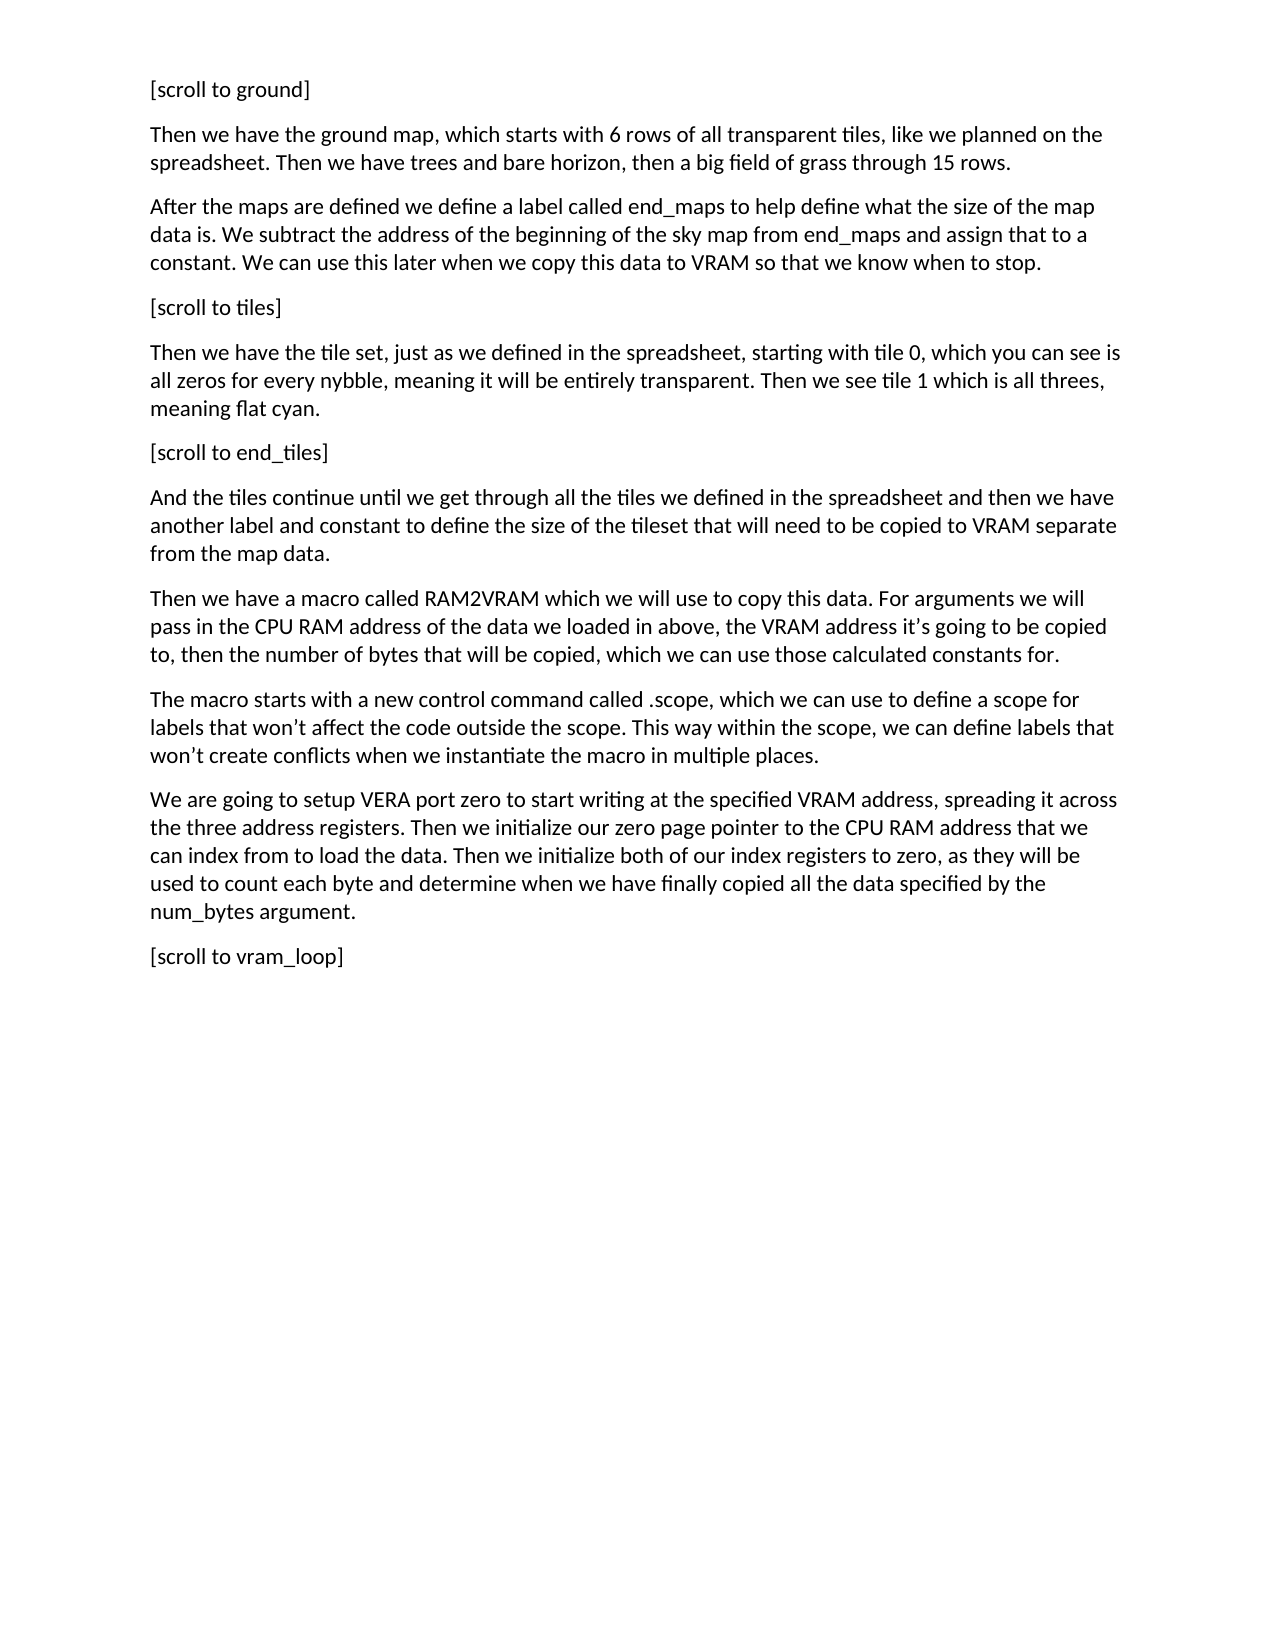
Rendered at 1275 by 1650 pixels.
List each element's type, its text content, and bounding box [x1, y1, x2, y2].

text Then we have the ground map, which starts with 6 rows of all transparent tiles, like we planned on the spreadsheet. Then we have trees and bare horizon, then a big field of grass through 15 rows. [150, 120, 1125, 176]
text After the maps are defined we define a label called end_maps to help define what the size of the map data is. We subtract the address of the beginning of the sky map from end_maps and assign that to a constant. We can use this later when we copy this data to VRAM so that we know when to stop. [150, 192, 1125, 276]
text Then we have a macro called RAM2VRAM which we will use to copy this data. For arguments we will pass in the CPU RAM address of the data we loaded in above, the VRAM address it’s going to be copied to, then the number of bytes that will be copied, which we can use those calculated constants for. [150, 584, 1125, 668]
text The macro starts with a new control command called .scope, which we can use to define a scope for labels that won’t affect the code outside the scope. This way within the scope, we can define labels that won’t create conflicts when we instantiate the macro in multiple places. [150, 685, 1125, 769]
text [scroll to tiles] [150, 293, 1125, 321]
text And the tiles continue until we get through all the tiles we defined in the spreadsheet and then we have another label and constant to define the size of the tileset that will need to be copied to VRAM separate from the map data. [150, 483, 1125, 567]
text [scroll to vram_loop] [150, 942, 1125, 970]
text [scroll to ground] [150, 75, 1125, 103]
text We are going to setup VERA port zero to start writing at the specified VRAM address, spreading it across the three address registers. Then we initialize our zero page pointer to the CPU RAM address that we can index from to load the data. Then we initialize both of our index registers to zero, as they will be used to count each byte and determine when we have finally copied all the data specified by the num_bytes argument. [150, 785, 1125, 926]
text [scroll to end_tiles] [150, 438, 1125, 467]
text Then we have the tile set, just as we defined in the spreadsheet, starting with tile 0, which you can see is all zeros for every nybble, meaning it will be entirely transparent. Then we see tile 1 which is all threes, meaning flat cyan. [150, 338, 1125, 422]
